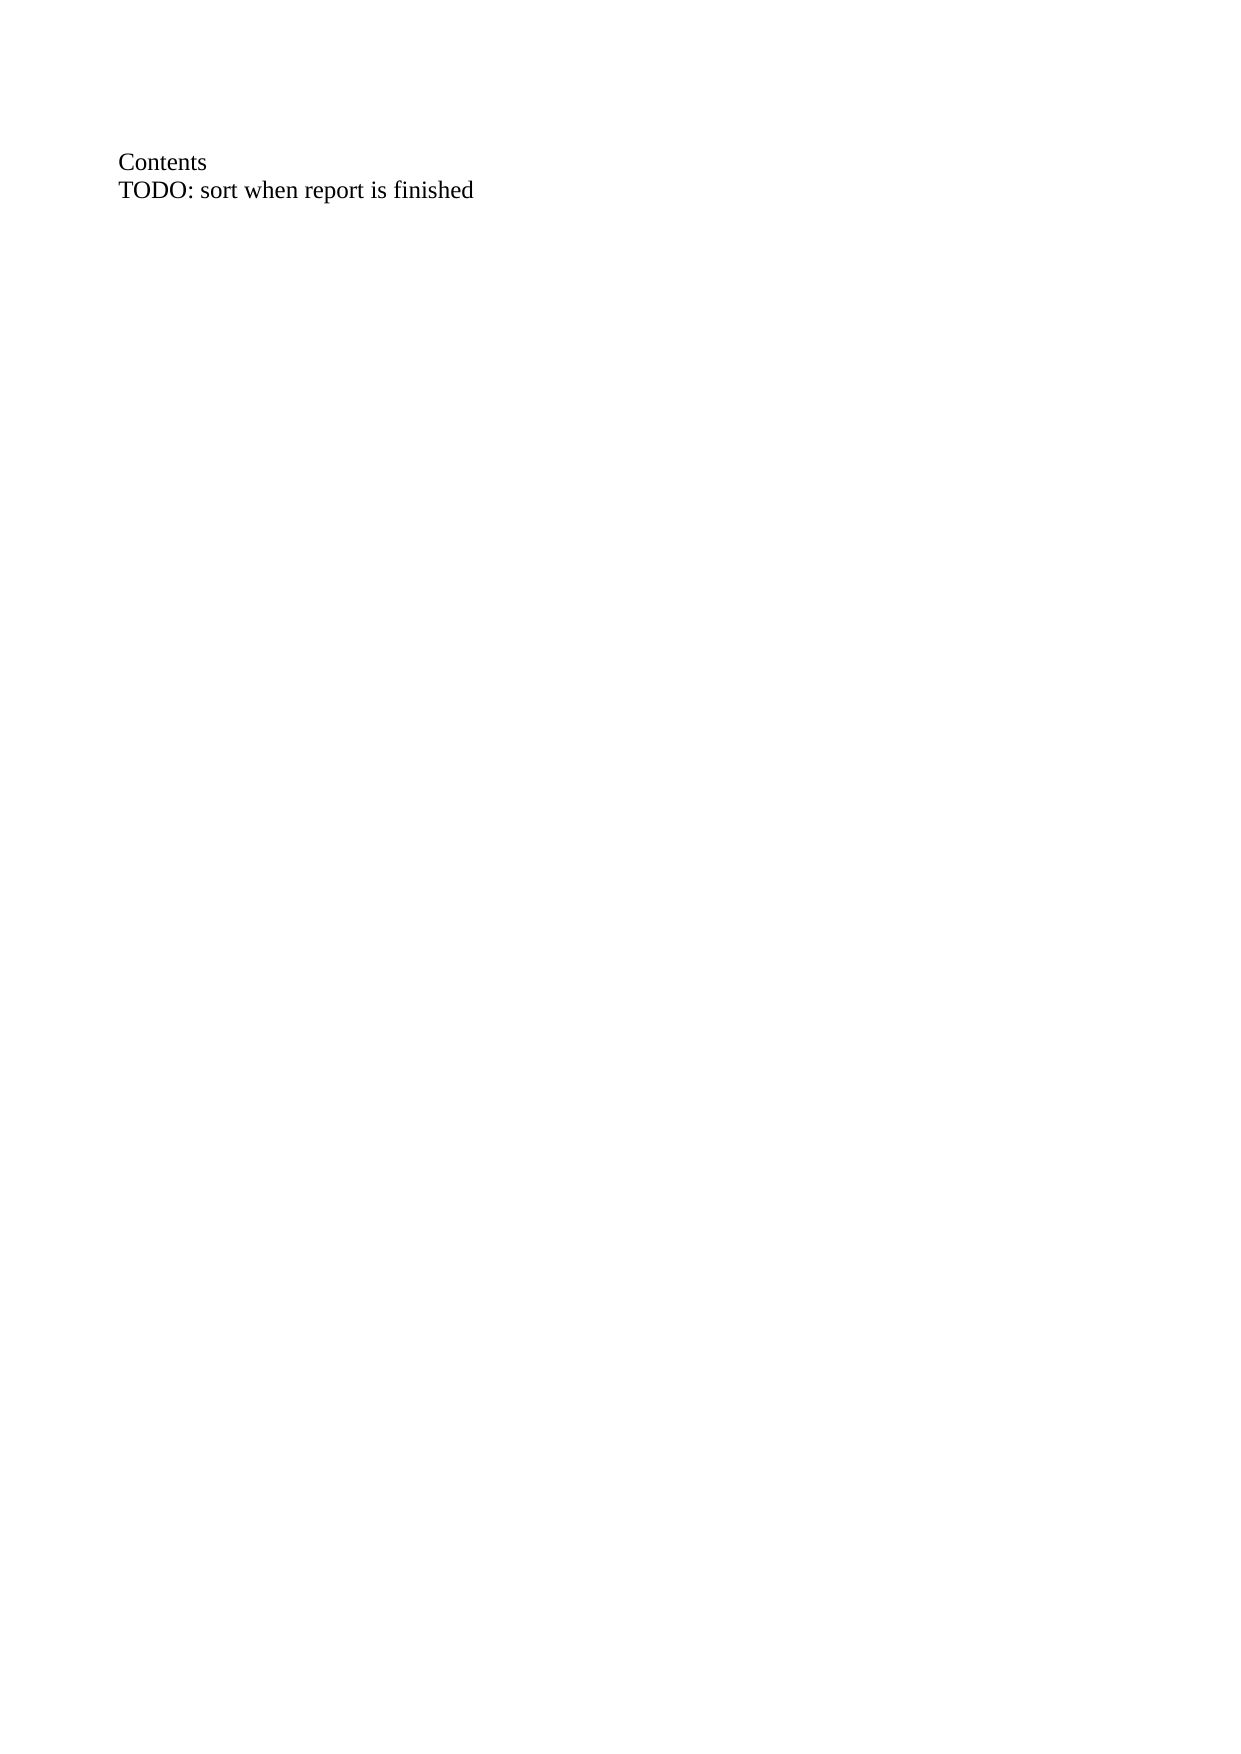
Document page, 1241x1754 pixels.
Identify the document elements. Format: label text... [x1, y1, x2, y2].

text Contents [118, 147, 1122, 176]
text TODO: sort when report is finished [118, 176, 1122, 204]
